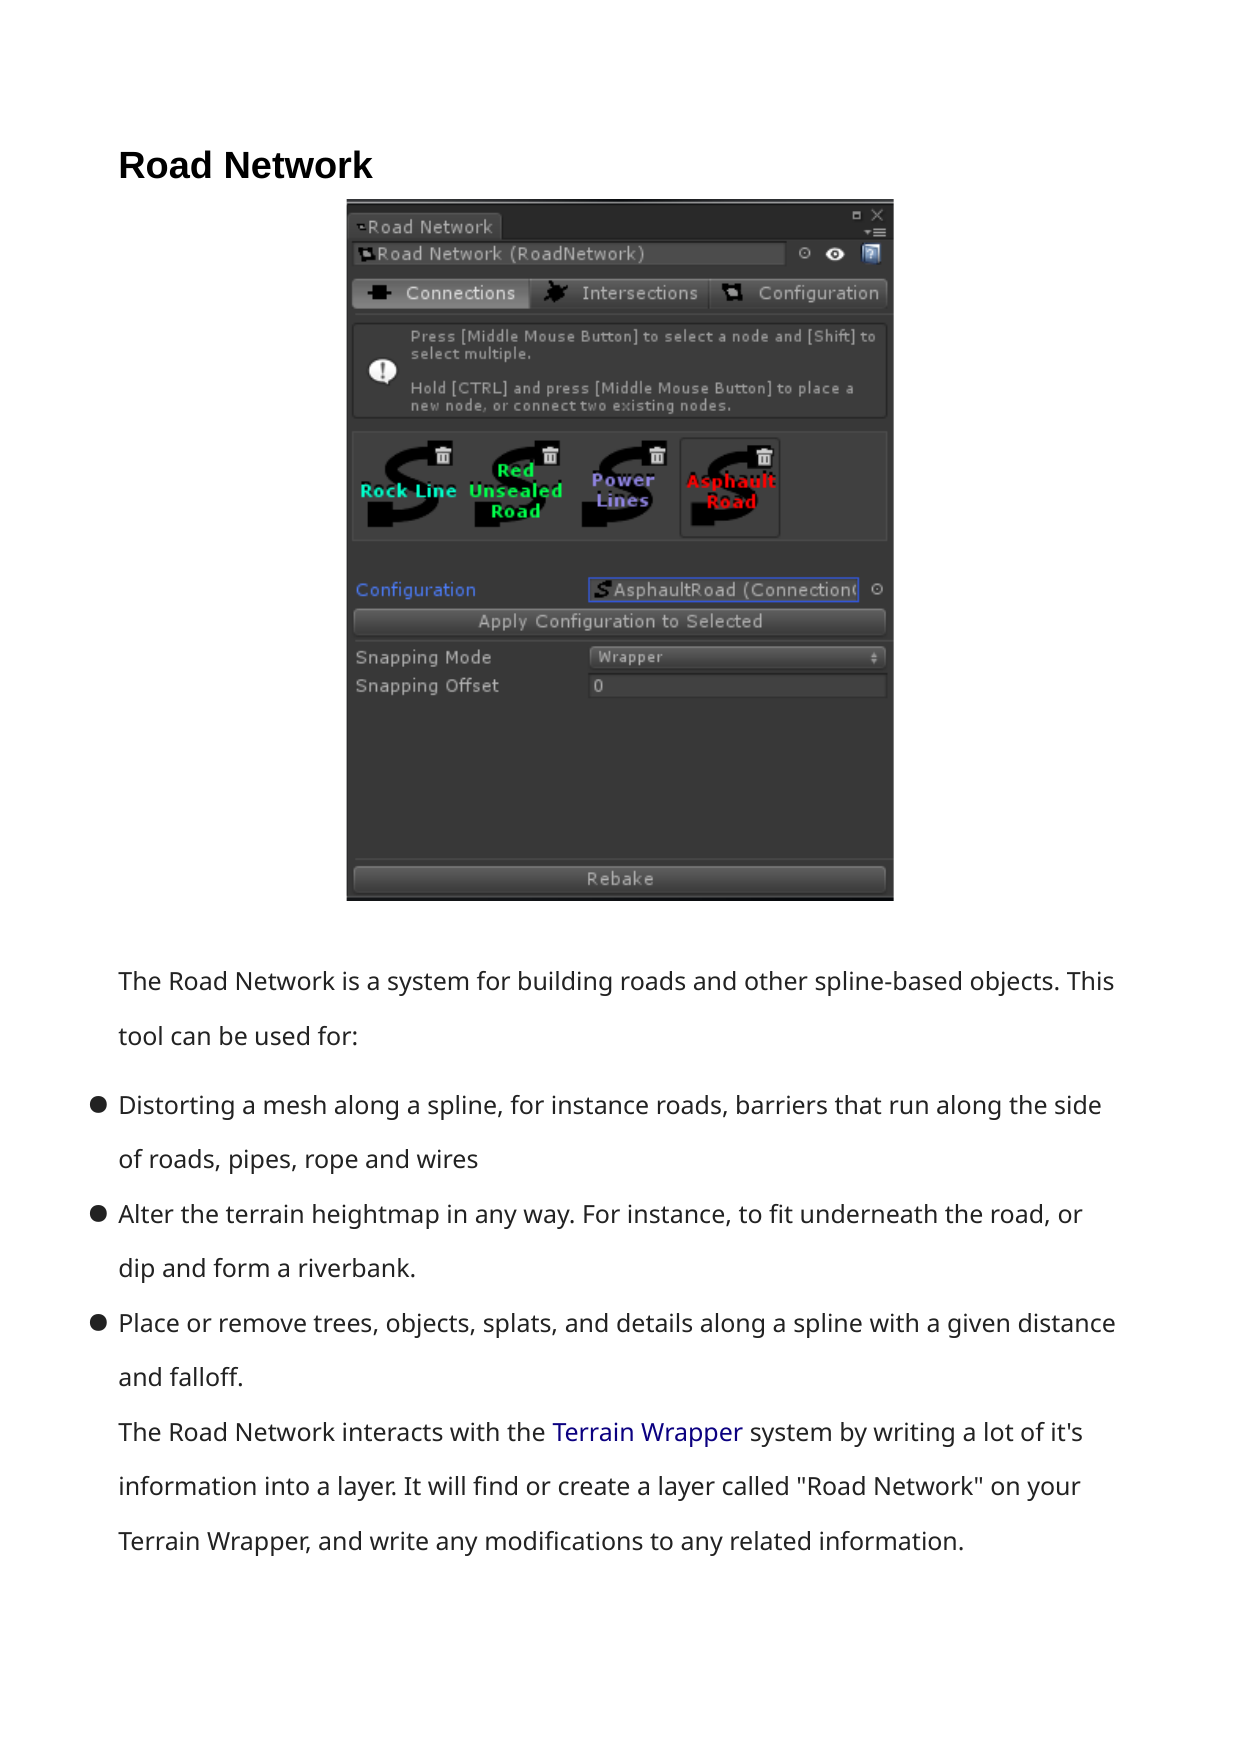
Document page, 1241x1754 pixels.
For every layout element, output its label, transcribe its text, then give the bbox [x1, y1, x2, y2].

picture [346, 199, 894, 901]
text The Road Network interacts with the Terrain Wrapper system by writing a lot of it's information into a layer. It will find or create a layer called "Road Network" on your Terrain Wrapper, and write any modifications to any related information. [118, 1414, 1122, 1557]
list Place or remove trees, objects, splats, and details along a spline with a given distance and falloff. [118, 1305, 1122, 1394]
list Distorting a mesh along a spline, for instance roads, barriers that run along the side of roads, pipes, rope and wires [118, 1087, 1122, 1176]
subtitle Road Network [118, 143, 1122, 187]
text The Road Network is a system for building roads and other spline-based objects. This tool can be used for: [118, 964, 1122, 1052]
list Alter the terrain heightmap in any way. For instance, to fit underneath the road, or dip and form a riverbank. [118, 1196, 1122, 1285]
